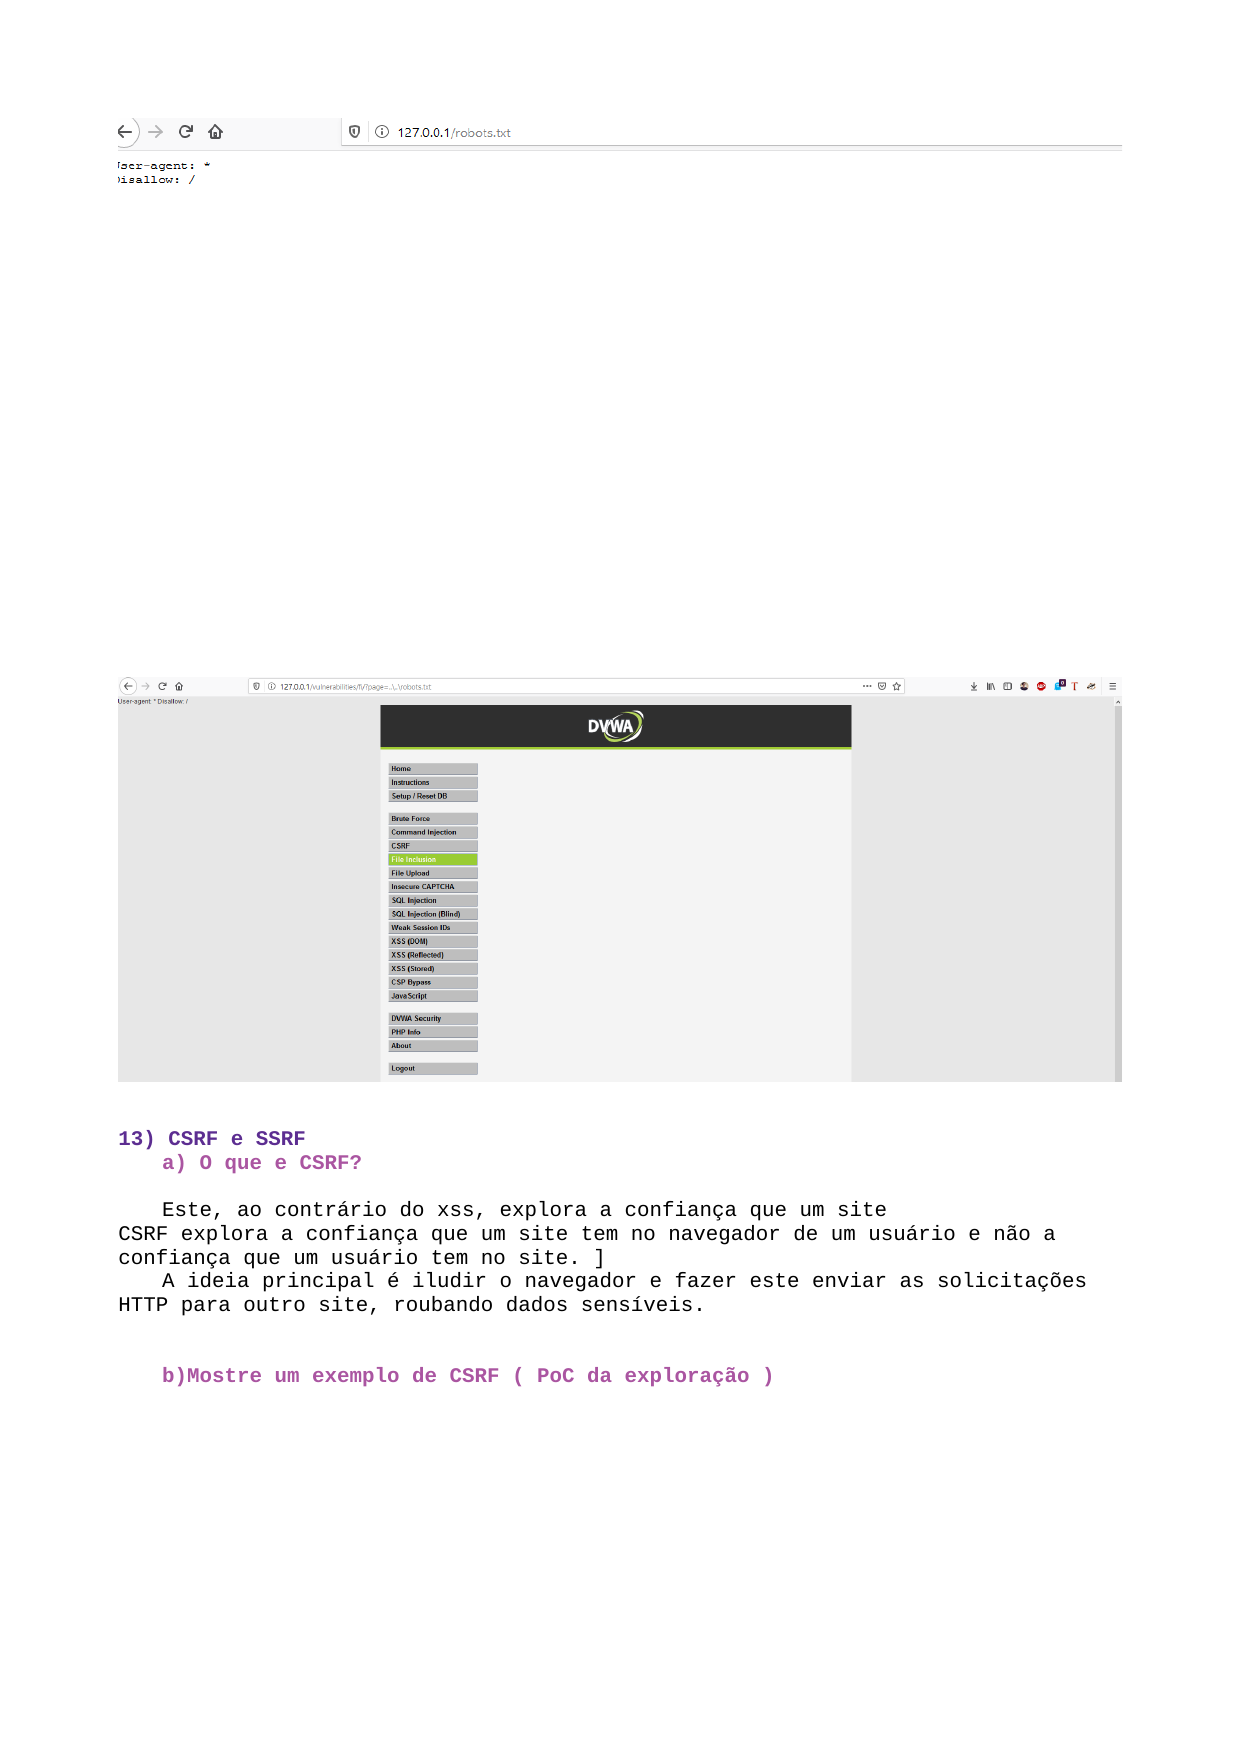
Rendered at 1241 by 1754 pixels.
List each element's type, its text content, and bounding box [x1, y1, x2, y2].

text CSRF explora a confiança que um site tem no navegador de um usuário e não a confiança que um usuário tem no site. ] [118, 1223, 1122, 1270]
text Este, ao contrário do xss, explora a confiança que um site [118, 1199, 1122, 1223]
text A ideia principal é iludir o navegador e fazer este enviar as solicitações HTTP para outro site, roubando dados sensíveis. [118, 1270, 1122, 1318]
text 13) CSRF e SSRF [118, 1128, 1122, 1152]
text b)Mostre um exemplo de CSRF ( PoC da exploração ) [118, 1365, 1122, 1388]
picture [118, 118, 1123, 654]
text a) O que e CSRF? [118, 1152, 1122, 1176]
picture [118, 677, 1123, 1082]
